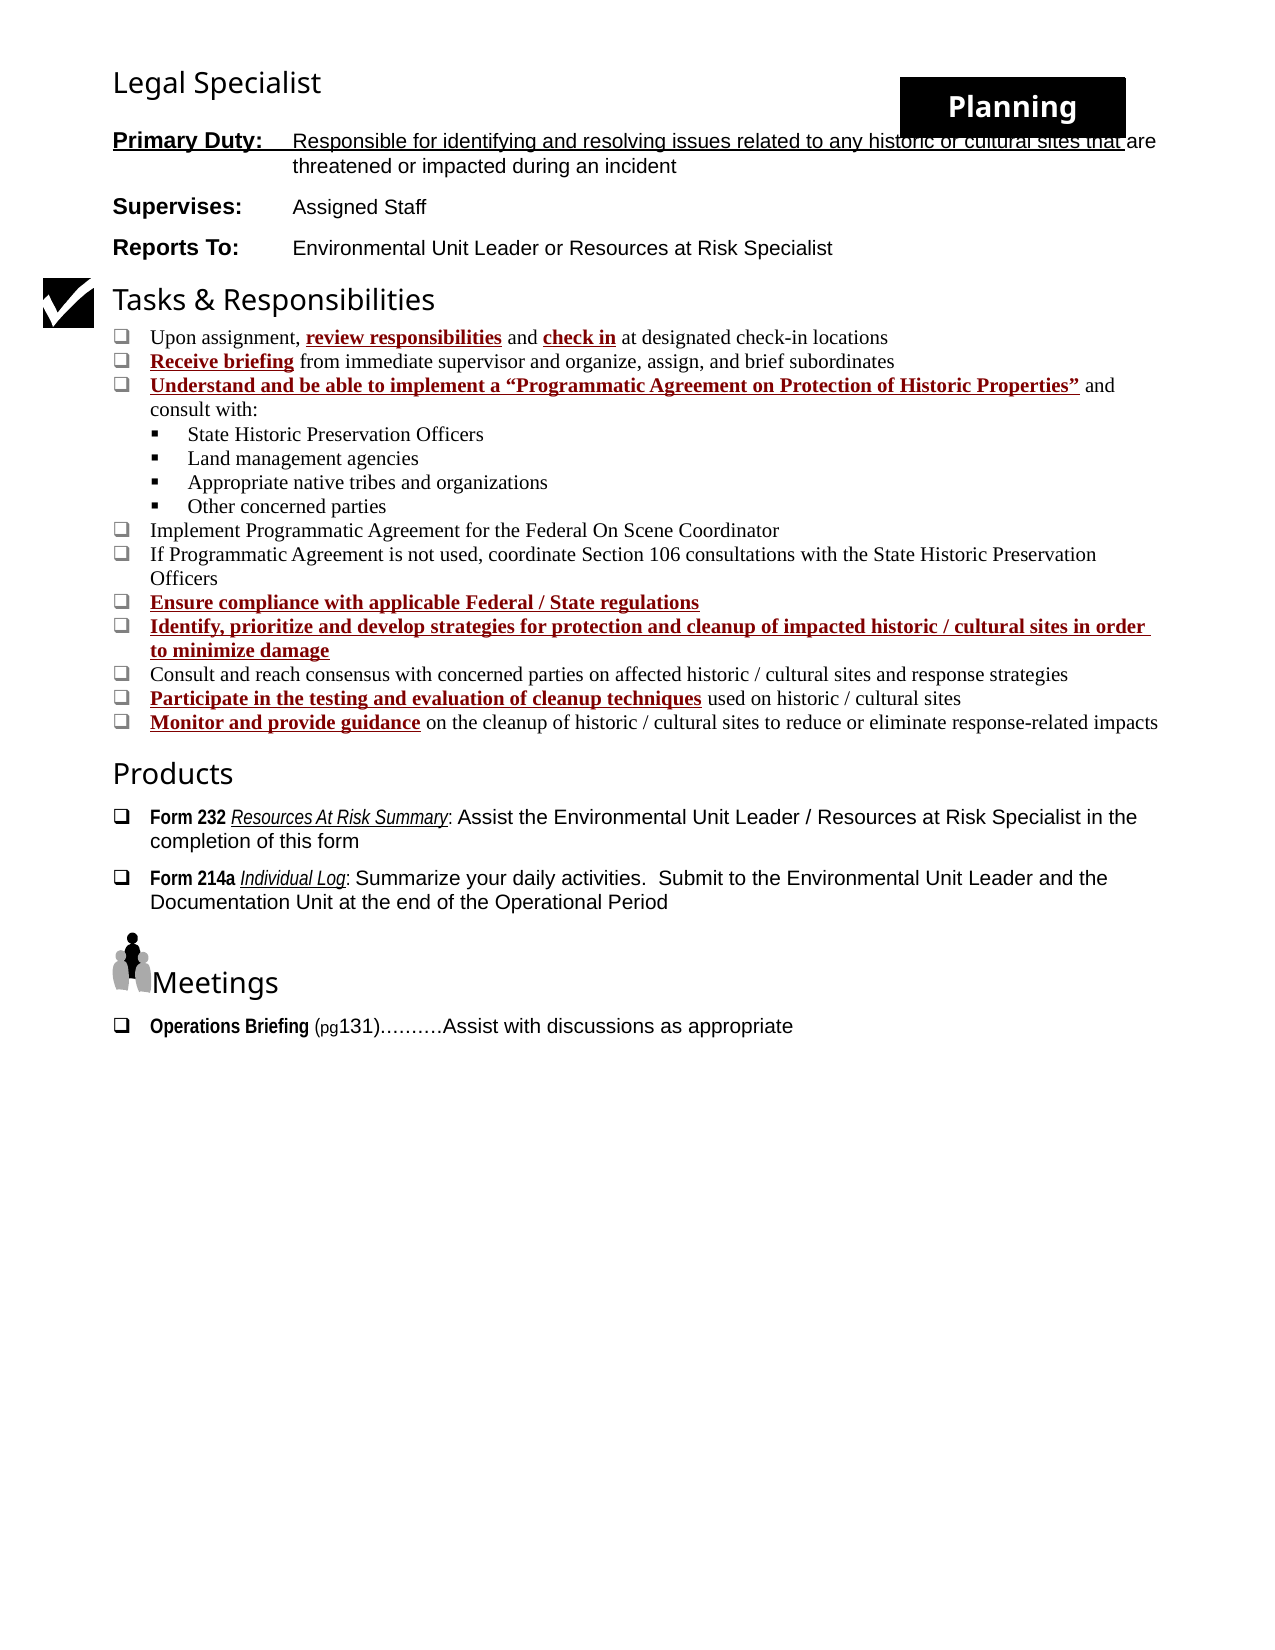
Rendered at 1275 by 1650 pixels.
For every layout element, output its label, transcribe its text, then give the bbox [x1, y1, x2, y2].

list Appropriate native tribes and organizations [150, 469, 1162, 494]
list If Programmatic Agreement is not used, coordinate Section 106 consultations with the State Historic Preservation Officers [112, 542, 1162, 590]
list Consult and reach consensus with concerned parties on affected historic / cultural sites and response strategies [112, 662, 1162, 686]
list Monitor and provide guidance on the cleanup of historic / cultural sites to reduce or eliminate response-related impacts [112, 710, 1162, 734]
text Primary Duty: Responsible for identifying and resolving issues related to any historic or cultural sites that are threatened or impacted during an incident [112, 127, 1162, 178]
list Identify, prioritize and develop strategies for protection and cleanup of impacted historic / cultural sites in order to minimize damage [112, 614, 1162, 662]
list Operations Briefing (pg131) Assist with discussions as appropriate [112, 1014, 1162, 1038]
list Ensure compliance with applicable Federal / State regulations [112, 590, 1162, 614]
list Other concerned parties [150, 494, 1162, 518]
list Form 232 Resources At Risk Summary: Assist the Environmental Unit Leader / Resources at Risk Specialist in the completion of this form [112, 805, 1162, 853]
list Understand and be able to implement a “Programmatic Agreement on Protection of Historic Properties” and consult with: [112, 373, 1162, 421]
list Upon assignment, review responsibilities and check in at designated check-in locations [112, 325, 1162, 349]
text Supervises: Assigned Staff [112, 193, 1162, 219]
list Receive briefing from immediate supervisor and organize, assign, and brief subordinates [112, 349, 1162, 373]
text Tasks & Responsibilities [112, 279, 1162, 319]
list State Historic Preservation Officers [150, 421, 1162, 446]
text Meetings [112, 932, 1162, 1002]
list Land management agencies [150, 446, 1162, 469]
list Implement Programmatic Agreement for the Federal On Scene Coordinator [112, 518, 1162, 542]
list Form 214a Individual Log: Summarize your daily activities. Submit to the Environmental Unit Leader and the Documentation Unit at the end of the Operational Period [112, 866, 1162, 914]
text Reports To: Environmental Unit Leader or Resources at Risk Specialist [112, 234, 1162, 261]
list Participate in the testing and evaluation of cleanup techniques used on historic / cultural sites [112, 686, 1162, 710]
text Products [112, 753, 1162, 793]
